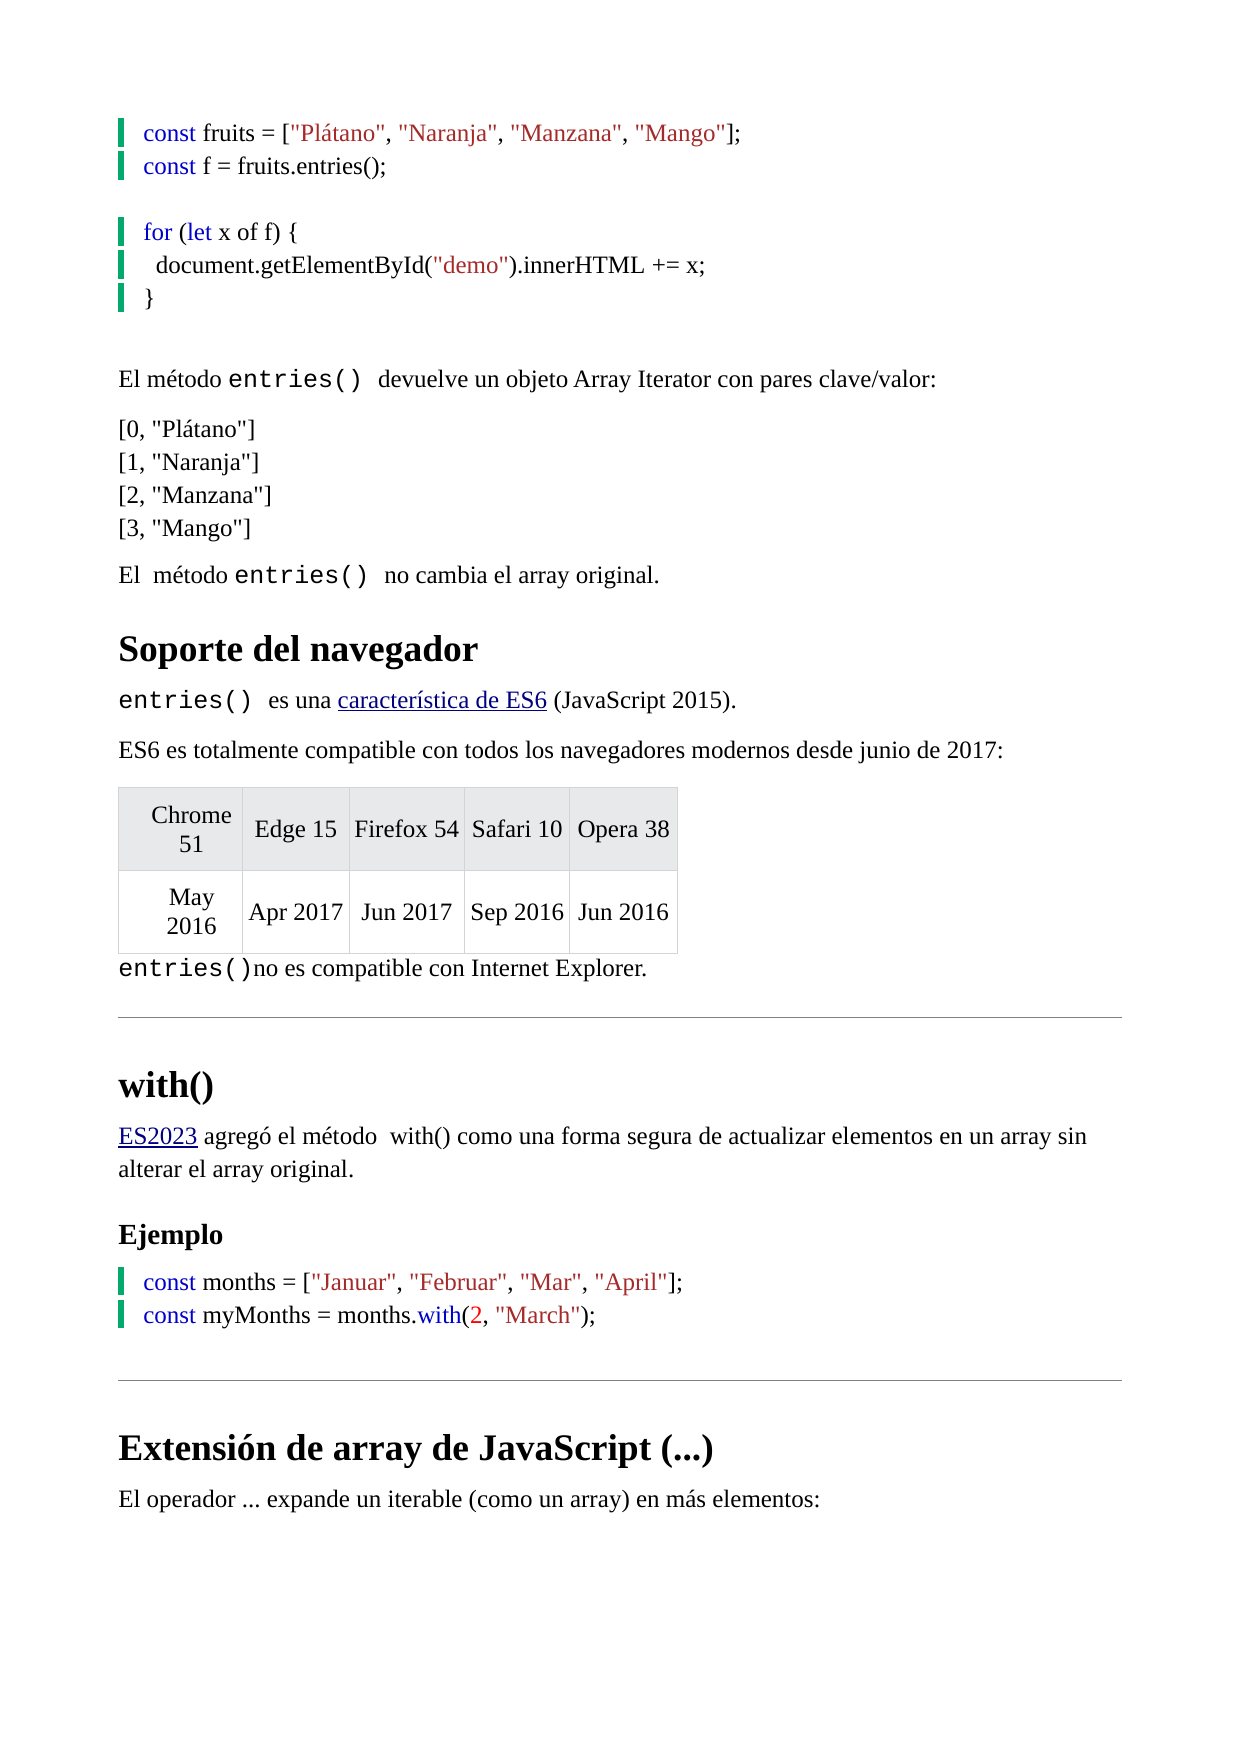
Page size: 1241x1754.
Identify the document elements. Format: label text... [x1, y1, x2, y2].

table_header [569, 783, 677, 787]
table_cell Firefox 54 [350, 788, 464, 870]
table_header [349, 783, 464, 787]
table_header [465, 783, 569, 787]
table_cell Jun 2016 [570, 871, 677, 952]
text entries() es una característica de ES6 (JavaScript 2015). [118, 685, 1122, 716]
text [0, "Plátano"] [1, "Naranja"] [2, "Manzana"] [3, "Mango"] [118, 414, 1122, 542]
text El operador ... expande un iterable (como un array) en más elementos: [118, 1484, 1122, 1513]
text const months = ["Januar", "Februar", "Mar", "April"]; const myMonths = months.with(2, "March"); [118, 1267, 1122, 1328]
table_header [118, 783, 242, 787]
text const fruits = ["Plátano", "Naranja", "Manzana", "Mango"]; const f = fruits.entries(); for (let x of f) { document.getElementById("demo").innerHTML += x; } [118, 118, 1122, 312]
table_cell Jun 2017 [350, 871, 464, 952]
table_cell Chrome 51 [119, 788, 242, 870]
table_header [243, 783, 349, 787]
text El método entries() devuelve un objeto Array Iterator con pares clave/valor: [118, 364, 1122, 395]
text ES2023 agregó el método with() como una forma segura de actualizar elementos en un array sin alterar el array original. [118, 1121, 1122, 1183]
text ES6 es totalmente compatible con todos los navegadores modernos desde junio de 2017: [118, 735, 1122, 764]
text El método entries() no cambia el array original. [118, 561, 1122, 591]
subtitle with() [118, 1062, 1122, 1106]
subtitle Extensión de array de JavaScript (...) [118, 1426, 1122, 1469]
subtitle Soporte del navegador [118, 626, 1122, 669]
table_cell Opera 38 [570, 788, 677, 870]
table_cell Sep 2016 [465, 871, 569, 952]
text entries()no es compatible con Internet Explorer. [118, 953, 1122, 983]
table_cell May 2016 [119, 871, 242, 952]
table_cell Safari 10 [465, 788, 569, 870]
subtitle Ejemplo [118, 1217, 1122, 1251]
table_cell Apr 2017 [243, 871, 349, 952]
table_cell Edge 15 [243, 788, 349, 870]
